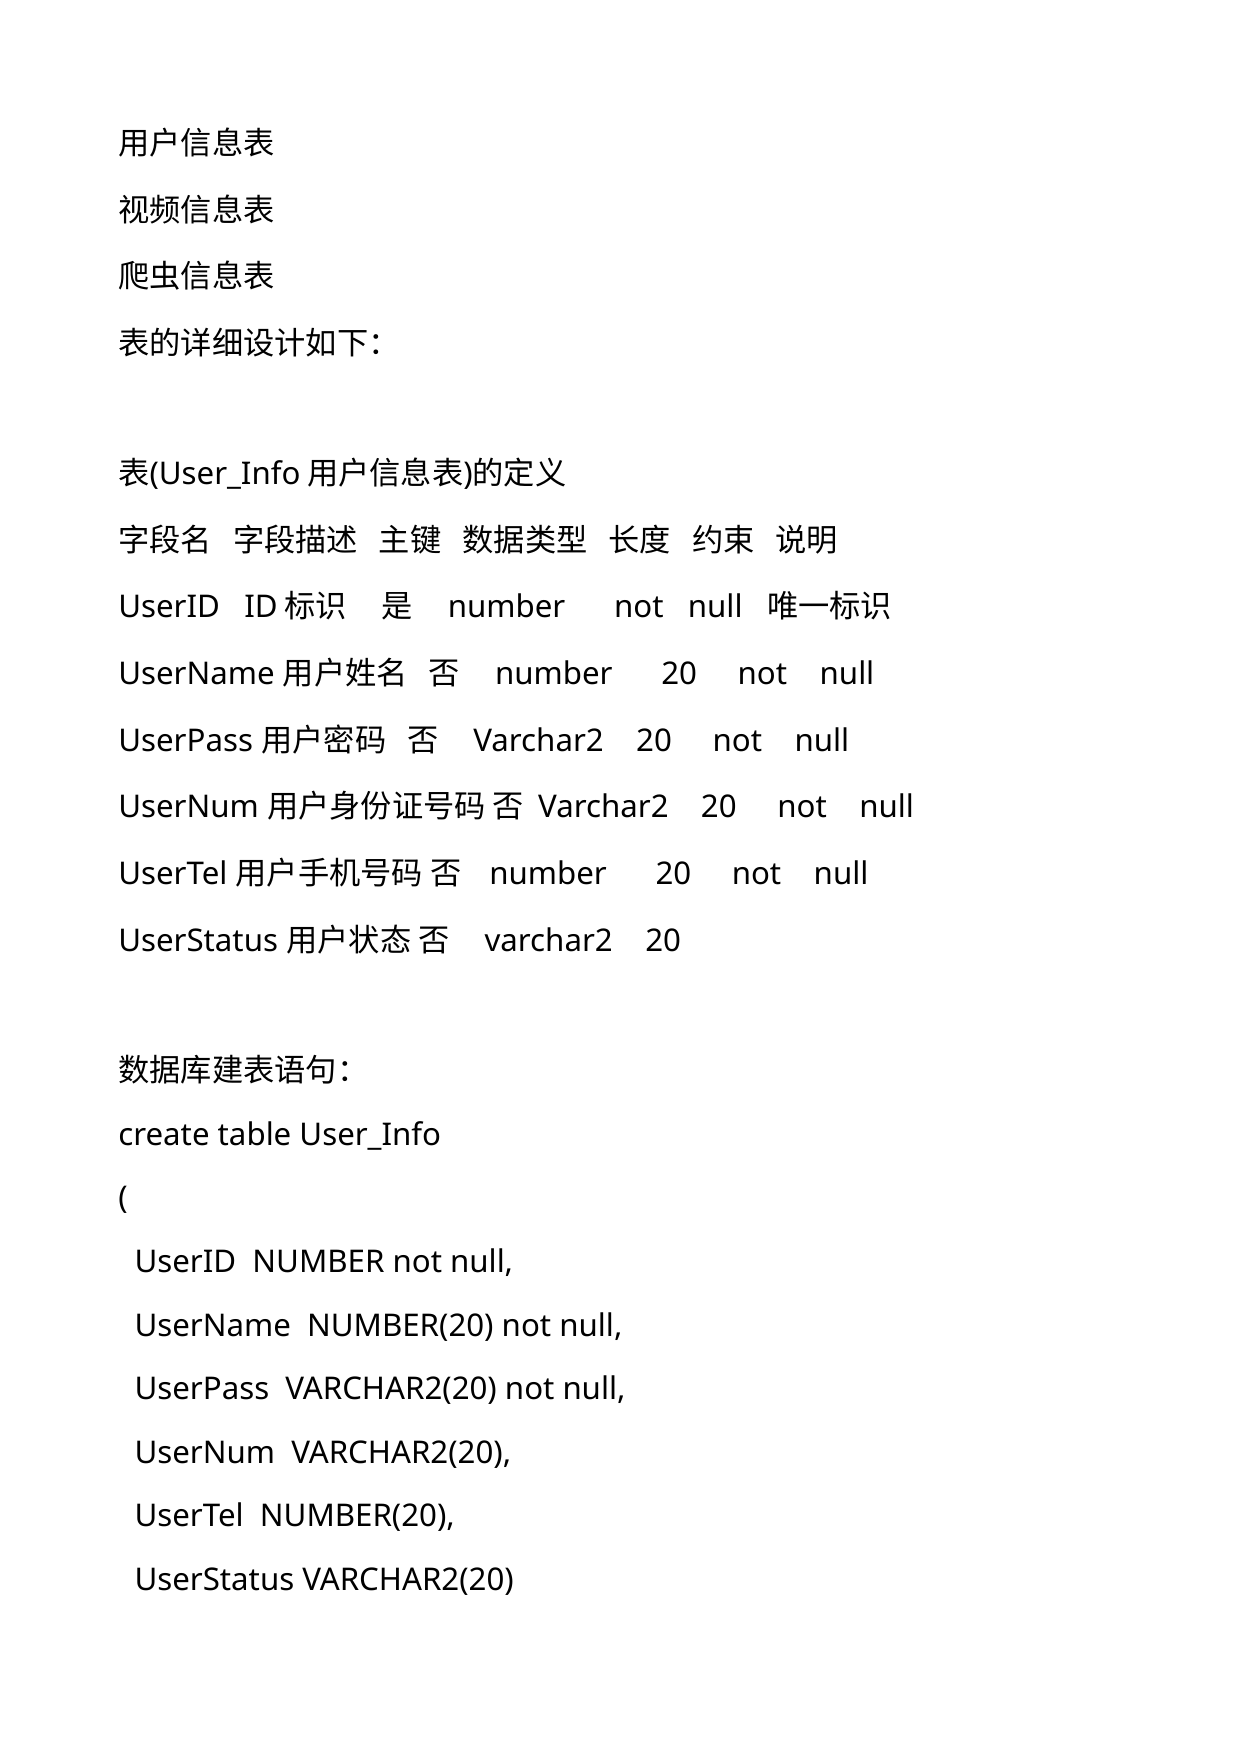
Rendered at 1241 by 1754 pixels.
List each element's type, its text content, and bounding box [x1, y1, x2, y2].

text 表(User_Info用户信息表)的定义 [118, 448, 1122, 493]
text UserNum VARCHAR2(20), [118, 1430, 1122, 1472]
text UserPass VARCHAR2(20) not null, [118, 1366, 1122, 1409]
text 视频信息表 [118, 185, 1122, 230]
text UserPass 用户密码 否 Varchar2 20 not null [118, 715, 1122, 760]
text UserName NUMBER(20) not null, [118, 1303, 1122, 1345]
text 字段名 字段描述 主键 数据类型 长度 约束 说明 [118, 515, 1122, 560]
text 表的详细设计如下： [118, 318, 1122, 363]
text ( [118, 1176, 1122, 1218]
text UserNum 用户身份证号码 否 Varchar2 20 not null [118, 782, 1122, 827]
text UserName 用户姓名 否 number 20 not null [118, 648, 1122, 693]
text UserID NUMBER not null, [118, 1239, 1122, 1282]
text 数据库建表语句： [118, 1045, 1122, 1091]
text 爬虫信息表 [118, 251, 1122, 296]
text 用户信息表 [118, 118, 1122, 163]
text create table User_Info [118, 1112, 1122, 1154]
text UserID ID标识 是 number not null 唯一标识 [118, 581, 1122, 627]
text UserStatus VARCHAR2(20) [118, 1557, 1122, 1599]
text UserStatus 用户状态 否 varchar2 20 [118, 915, 1122, 961]
text UserTel NUMBER(20), [118, 1493, 1122, 1536]
text UserTel 用户手机号码 否 number 20 not null [118, 848, 1122, 894]
